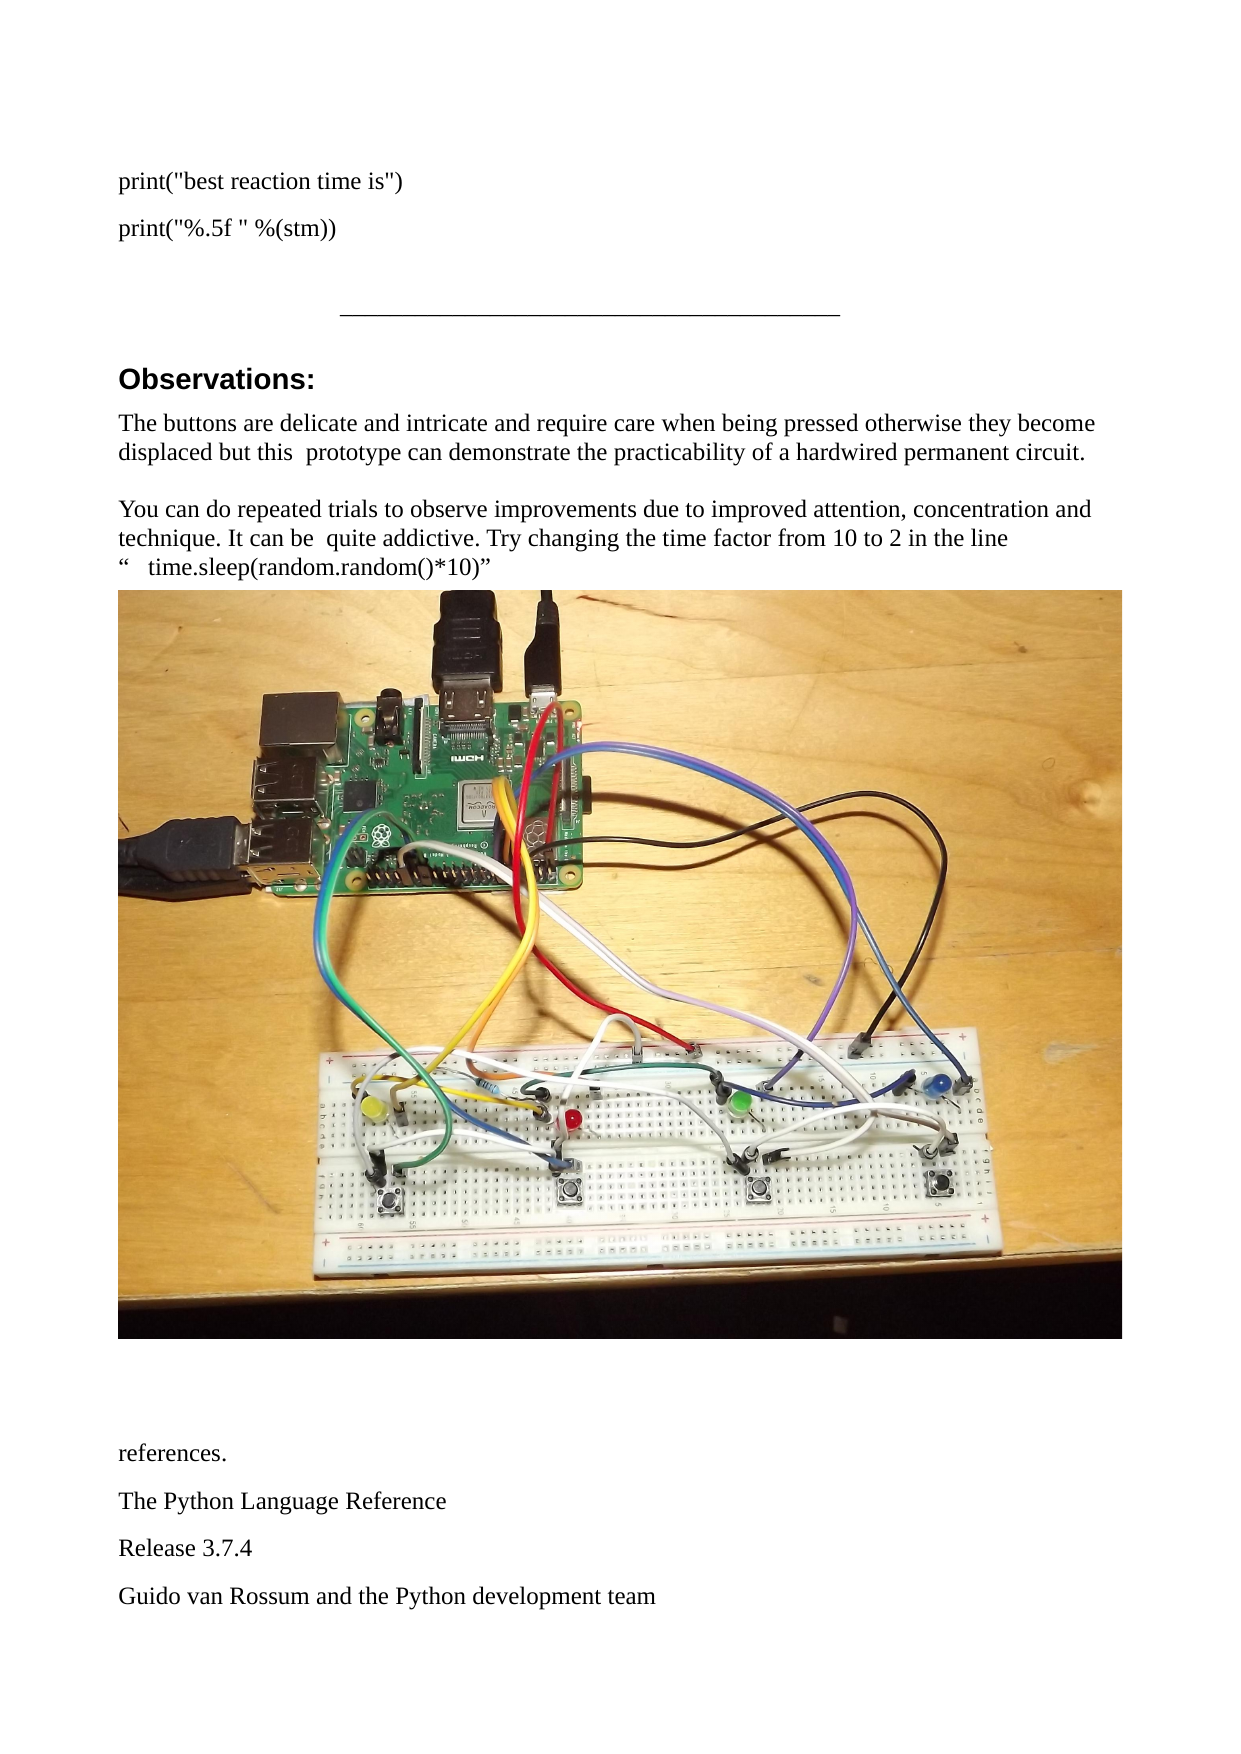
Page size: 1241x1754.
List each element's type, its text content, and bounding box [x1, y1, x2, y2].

text print("%.5f " %(stm)) [118, 213, 1122, 242]
picture [118, 590, 1123, 1339]
text Release 3.7.4 [118, 1533, 1122, 1562]
text You can do repeated trials to observe improvements due to improved attention, concentration and technique. It can be quite addictive. Try changing the time factor from 10 to 2 in the line [118, 494, 1122, 552]
text The buttons are delicate and intricate and require care when being pressed otherwise they become displaced but this prototype can demonstrate the practicability of a hardwired permanent circuit. [118, 408, 1122, 466]
text print("best reaction time is") [118, 166, 1122, 194]
text Guido van Rossum and the Python development team [118, 1581, 1122, 1610]
text “ time.sleep(random.random()*10)” [118, 552, 1122, 581]
text ________________________________________ [118, 290, 1122, 318]
text The Python Language Reference [118, 1486, 1122, 1514]
text references. [118, 1438, 1122, 1467]
subtitle Observations: [118, 362, 1122, 396]
